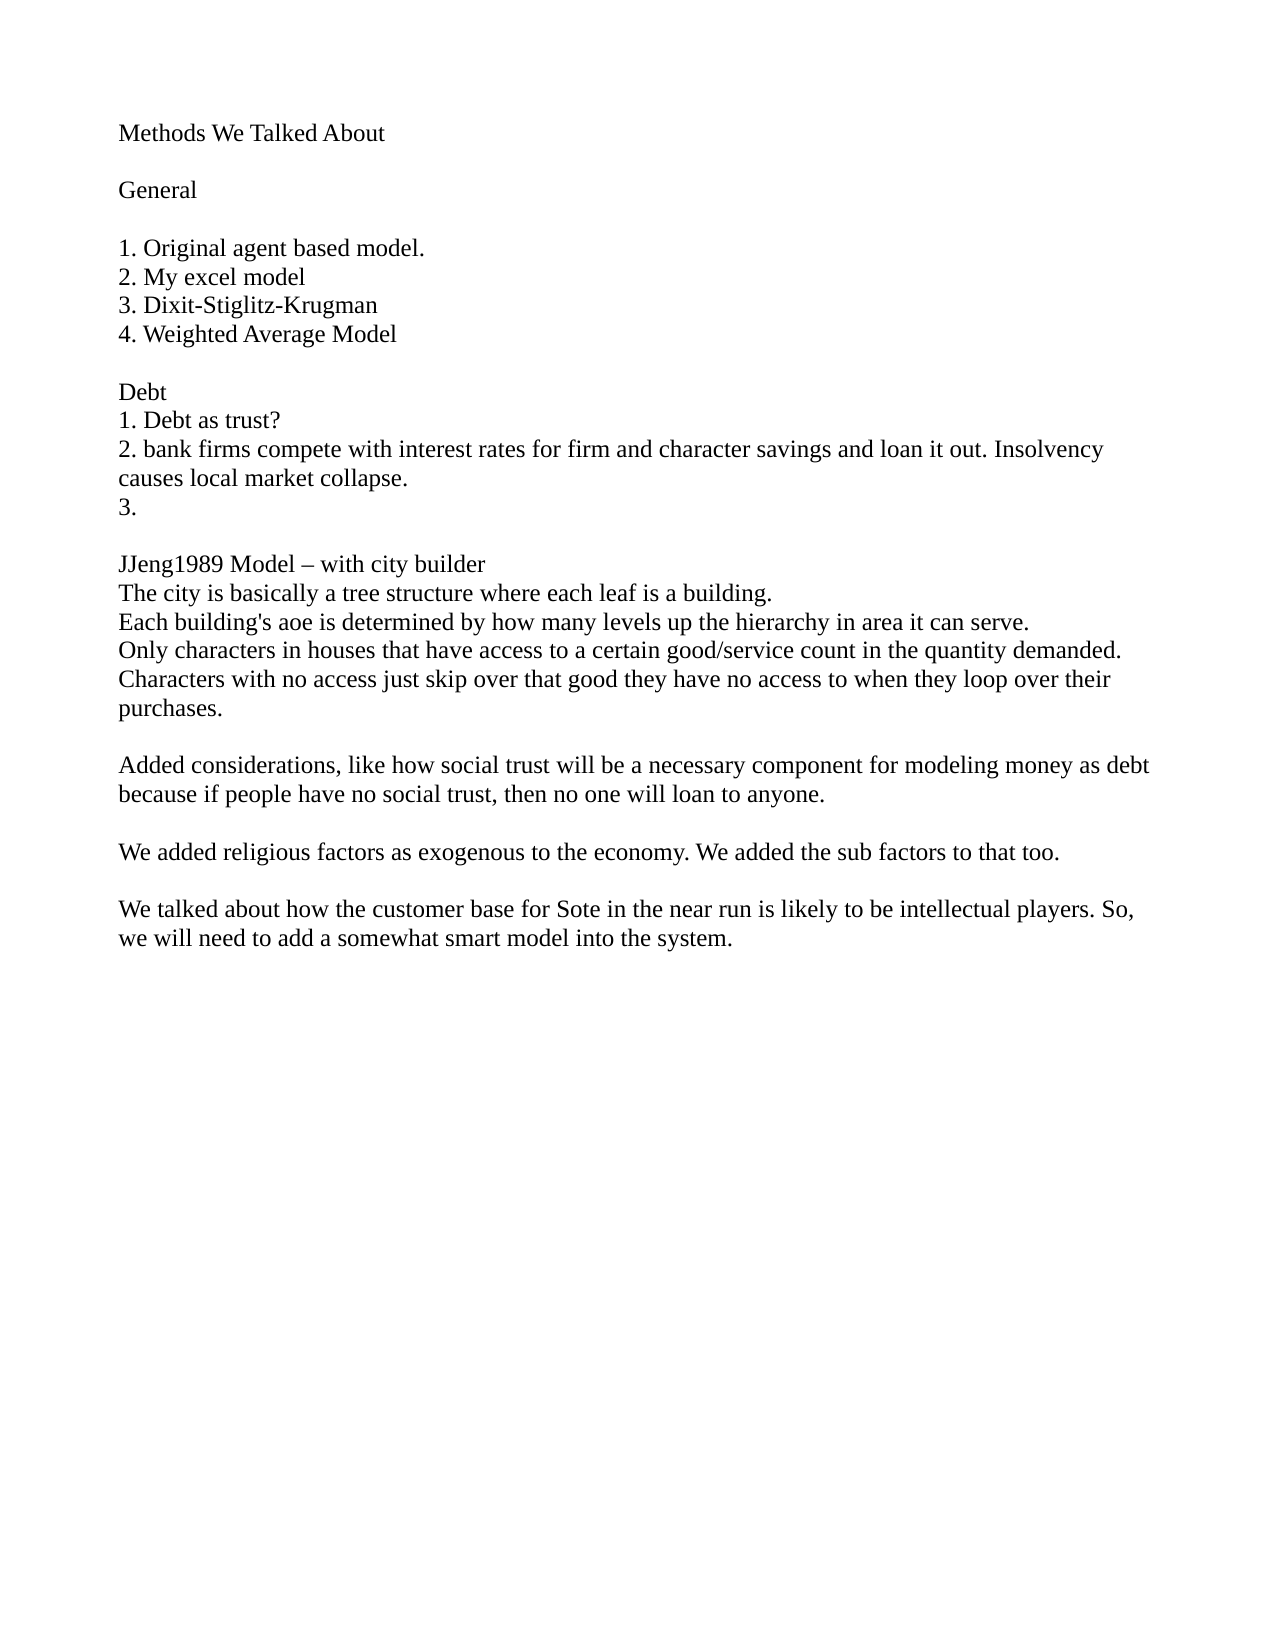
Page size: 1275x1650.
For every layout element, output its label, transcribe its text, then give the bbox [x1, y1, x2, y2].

text 2. bank firms compete with interest rates for firm and character savings and loan it out. Insolvency causes local market collapse. [118, 434, 1157, 492]
text General [118, 176, 1157, 204]
text Added considerations, like how social trust will be a necessary component for modeling money as debt because if people have no social trust, then no one will loan to anyone. [118, 751, 1157, 808]
text 1. Debt as trust? [118, 406, 1157, 434]
text We talked about how the customer base for Sote in the near run is likely to be intellectual players. So, we will need to add a somewhat smart model into the system. [118, 894, 1157, 952]
text 4. Weighted Average Model [118, 319, 1157, 348]
text Methods We Talked About [118, 118, 1157, 147]
text The city is basically a tree structure where each leaf is a building. Each building's aoe is determined by how many levels up the hierarchy in area it can serve. Only characters in houses that have access to a certain good/service count in the quantity demanded. Characters with no access just skip over that good they have no access to when they loop over their purchases. [118, 578, 1157, 722]
text JJeng1989 Model – with city builder [118, 549, 1157, 578]
text 3. [118, 492, 1157, 521]
text 3. Dixit-Stiglitz-Krugman [118, 291, 1157, 319]
text We added religious factors as exogenous to the economy. We added the sub factors to that too. [118, 837, 1157, 866]
text Debt [118, 377, 1157, 406]
text 2. My excel model [118, 262, 1157, 291]
text 1. Original agent based model. [118, 233, 1157, 262]
